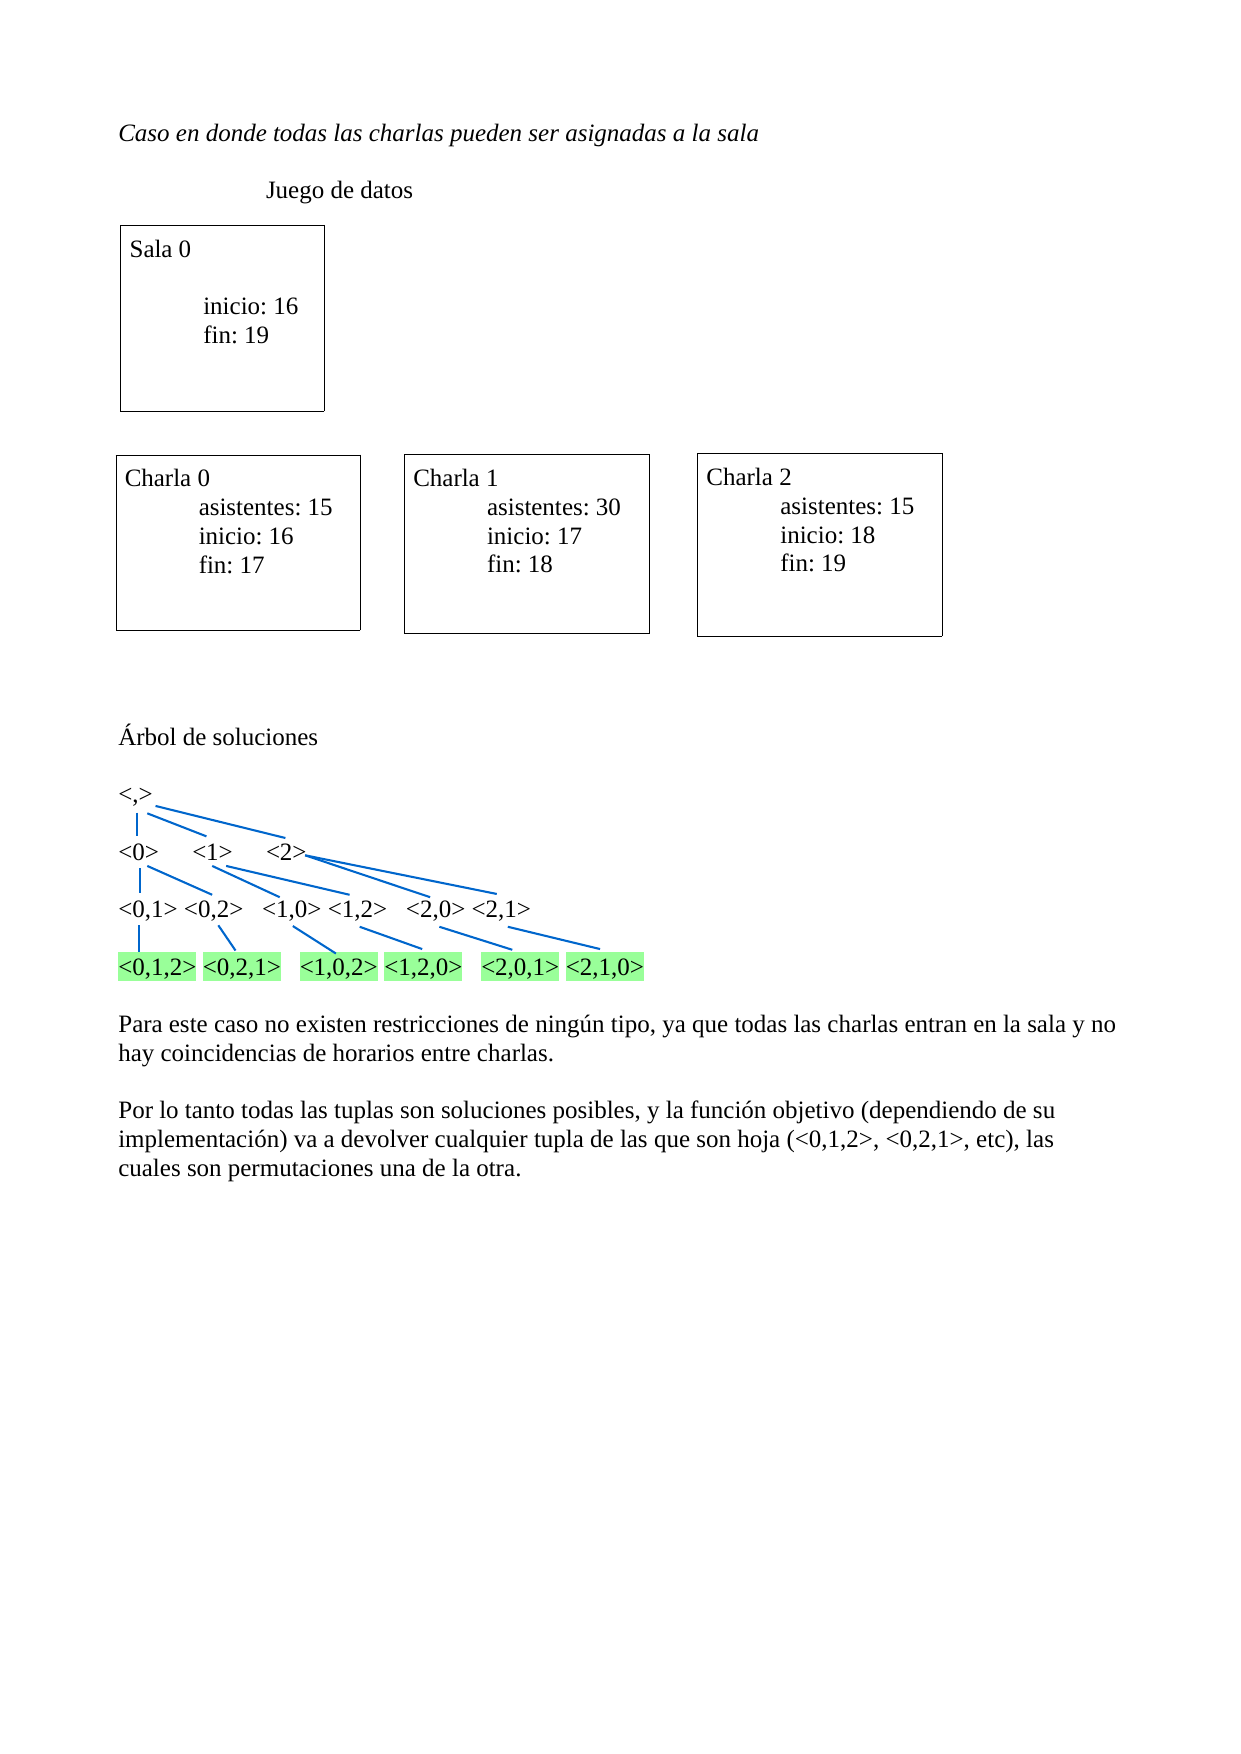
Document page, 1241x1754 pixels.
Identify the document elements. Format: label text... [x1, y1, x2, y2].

text Árbol de soluciones [118, 722, 1122, 751]
text Caso en donde todas las charlas pueden ser asignadas a la sala [118, 118, 1122, 147]
text Charla 0 [124, 463, 351, 492]
text Por lo tanto todas las tuplas son soluciones posibles, y la función objetivo (dependiendo de su implementación) va a devolver cualquier tupla de las que son hoja (<0,1,2>, <0,2,1>, etc), las cuales son permutaciones una de la otra. [118, 1096, 1122, 1182]
text <0> <1> <2> [118, 837, 1122, 866]
text asistentes: 30 [413, 492, 640, 521]
text fin: 18 [413, 549, 640, 578]
text Charla 1 [413, 463, 640, 492]
text asistentes: 15 [706, 491, 933, 520]
text asistentes: 15 [124, 492, 351, 521]
text <0,1,2> <0,2,1> <1,0,2> <1,2,0> <2,0,1> <2,1,0> [118, 952, 1122, 981]
text inicio: 18 [706, 520, 933, 548]
text <0,1> <0,2> <1,0> <1,2> <2,0> <2,1> [118, 894, 1122, 923]
text Charla 2 [706, 462, 933, 491]
text fin: 17 [124, 550, 351, 578]
text inicio: 16 [124, 521, 351, 550]
text fin: 19 [706, 548, 933, 577]
text inicio: 16 [129, 291, 315, 320]
text Sala 0 [129, 234, 315, 262]
text Juego de datos [118, 176, 1122, 204]
text <,> [118, 779, 1122, 808]
text fin: 19 [129, 320, 315, 349]
text Para este caso no existen restricciones de ningún tipo, ya que todas las charlas entran en la sala y no hay coincidencias de horarios entre charlas. [118, 1009, 1122, 1067]
text inicio: 17 [413, 521, 640, 549]
